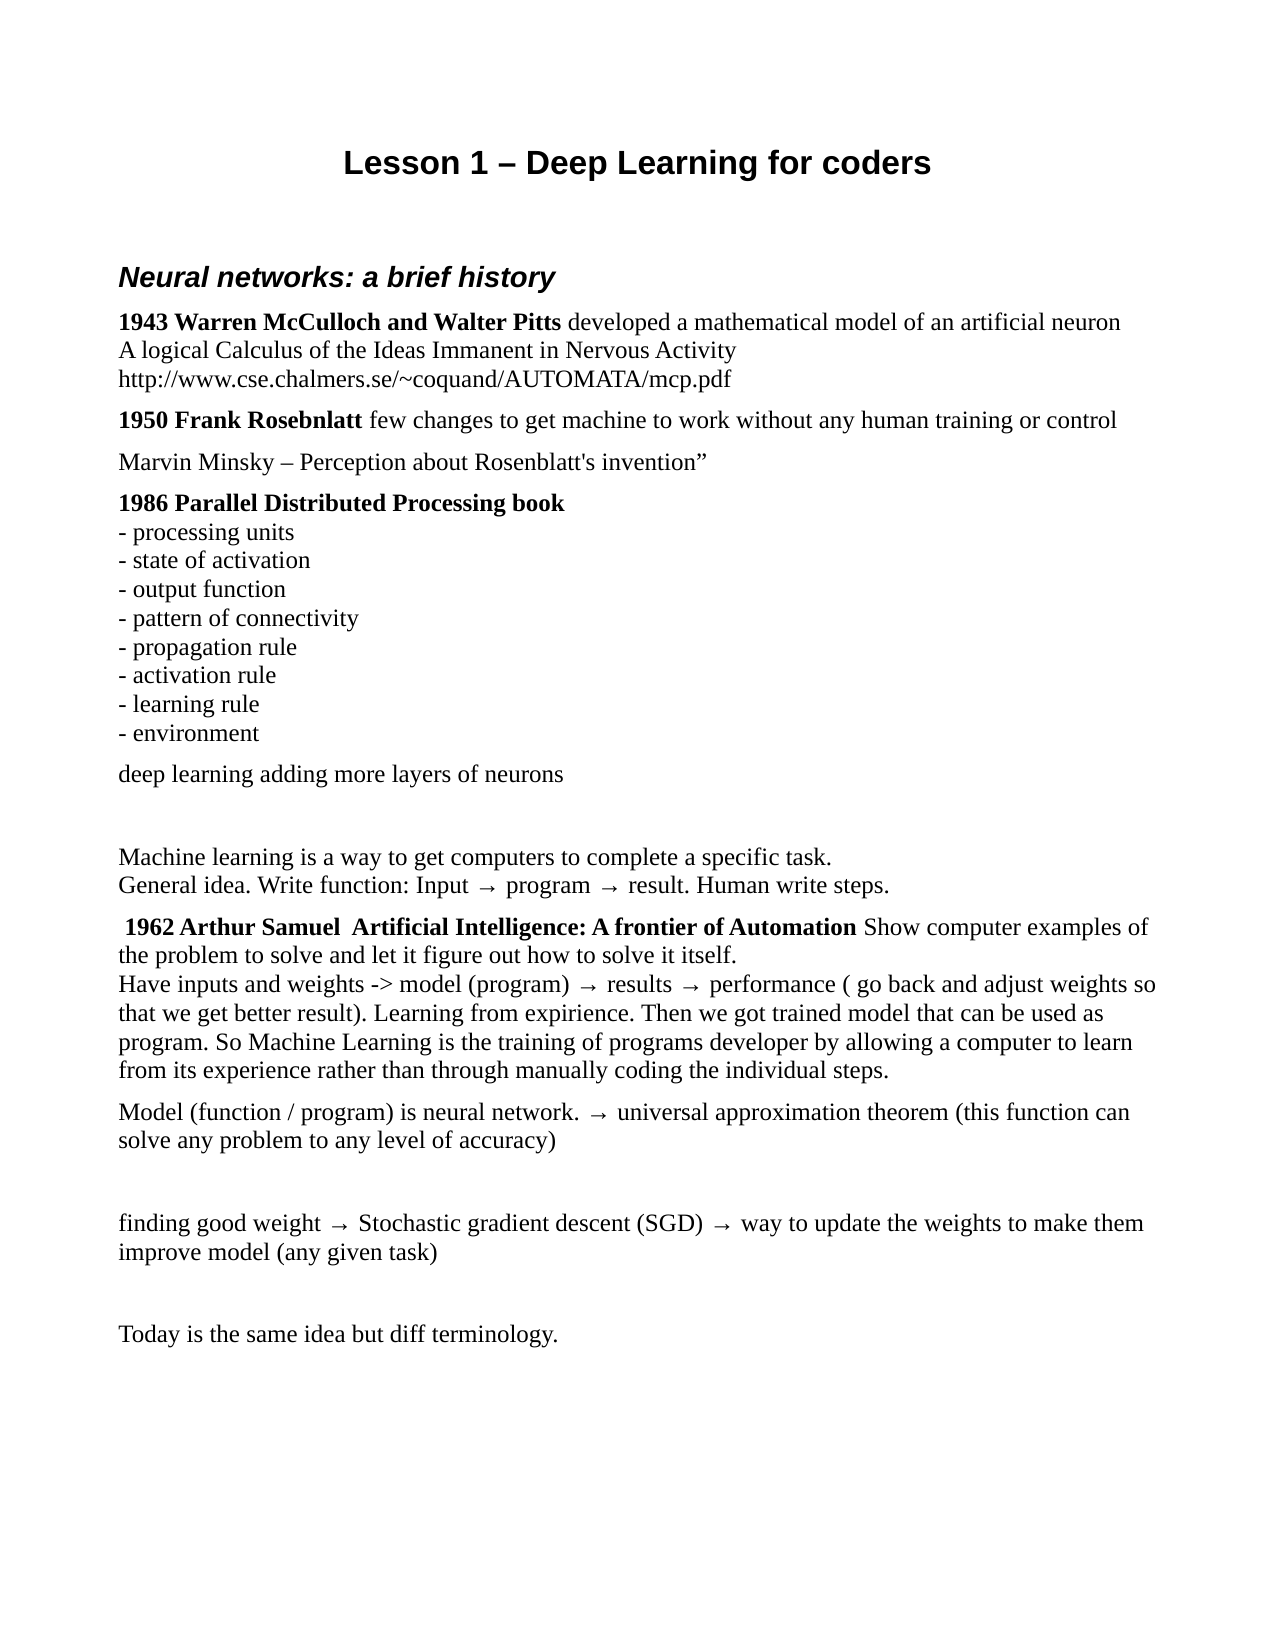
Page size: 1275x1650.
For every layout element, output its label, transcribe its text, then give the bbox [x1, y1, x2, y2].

text Model (function / program) is neural network. → universal approximation theorem (this function can solve any problem to any level of accuracy) [118, 1097, 1157, 1154]
text 1943 Warren McCulloch and Walter Pitts developed a mathematical model of an artificial neuron A logical Calculus of the Ideas Immanent in Nervous Activity http://www.cse.chalmers.se/~coquand/AUTOMATA/mcp.pdf [118, 307, 1157, 393]
text Today is the same idea but diff terminology. [118, 1319, 1157, 1348]
text 1950 Frank Rosebnlatt few changes to get machine to work without any human training or control [118, 405, 1157, 434]
subtitle Lesson 1 – Deep Learning for coders [118, 143, 1157, 182]
text 1986 Parallel Distributed Processing book - processing units - state of activation - output function - pattern of connectivity - propagation rule - activation rule - learning rule - environment [118, 488, 1157, 747]
text Machine learning is a way to get computers to complete a specific task. General idea. Write function: Input → program → result. Human write steps. [118, 842, 1157, 899]
text Marvin Minsky – Perception about Rosenblatt's invention” [118, 447, 1157, 475]
subtitle Neural networks: a brief history [118, 261, 1157, 294]
text finding good weight → Stochastic gradient descent (SGD) → way to update the weights to make them improve model (any given task) [118, 1208, 1157, 1265]
text deep learning adding more layers of neurons [118, 759, 1157, 788]
text 1962 Arthur Samuel Artificial Intelligence: A frontier of Automation Show computer examples of the problem to solve and let it figure out how to solve it itself. Have inputs and weights -> model (program) → results → performance ( go back and adjust weights so that we get better result). Learning from expirience. Then we got trained model that can be used as program. So Machine Learning is the training of programs developer by allowing a computer to learn from its experience rather than through manually coding the individual steps. [118, 912, 1157, 1084]
